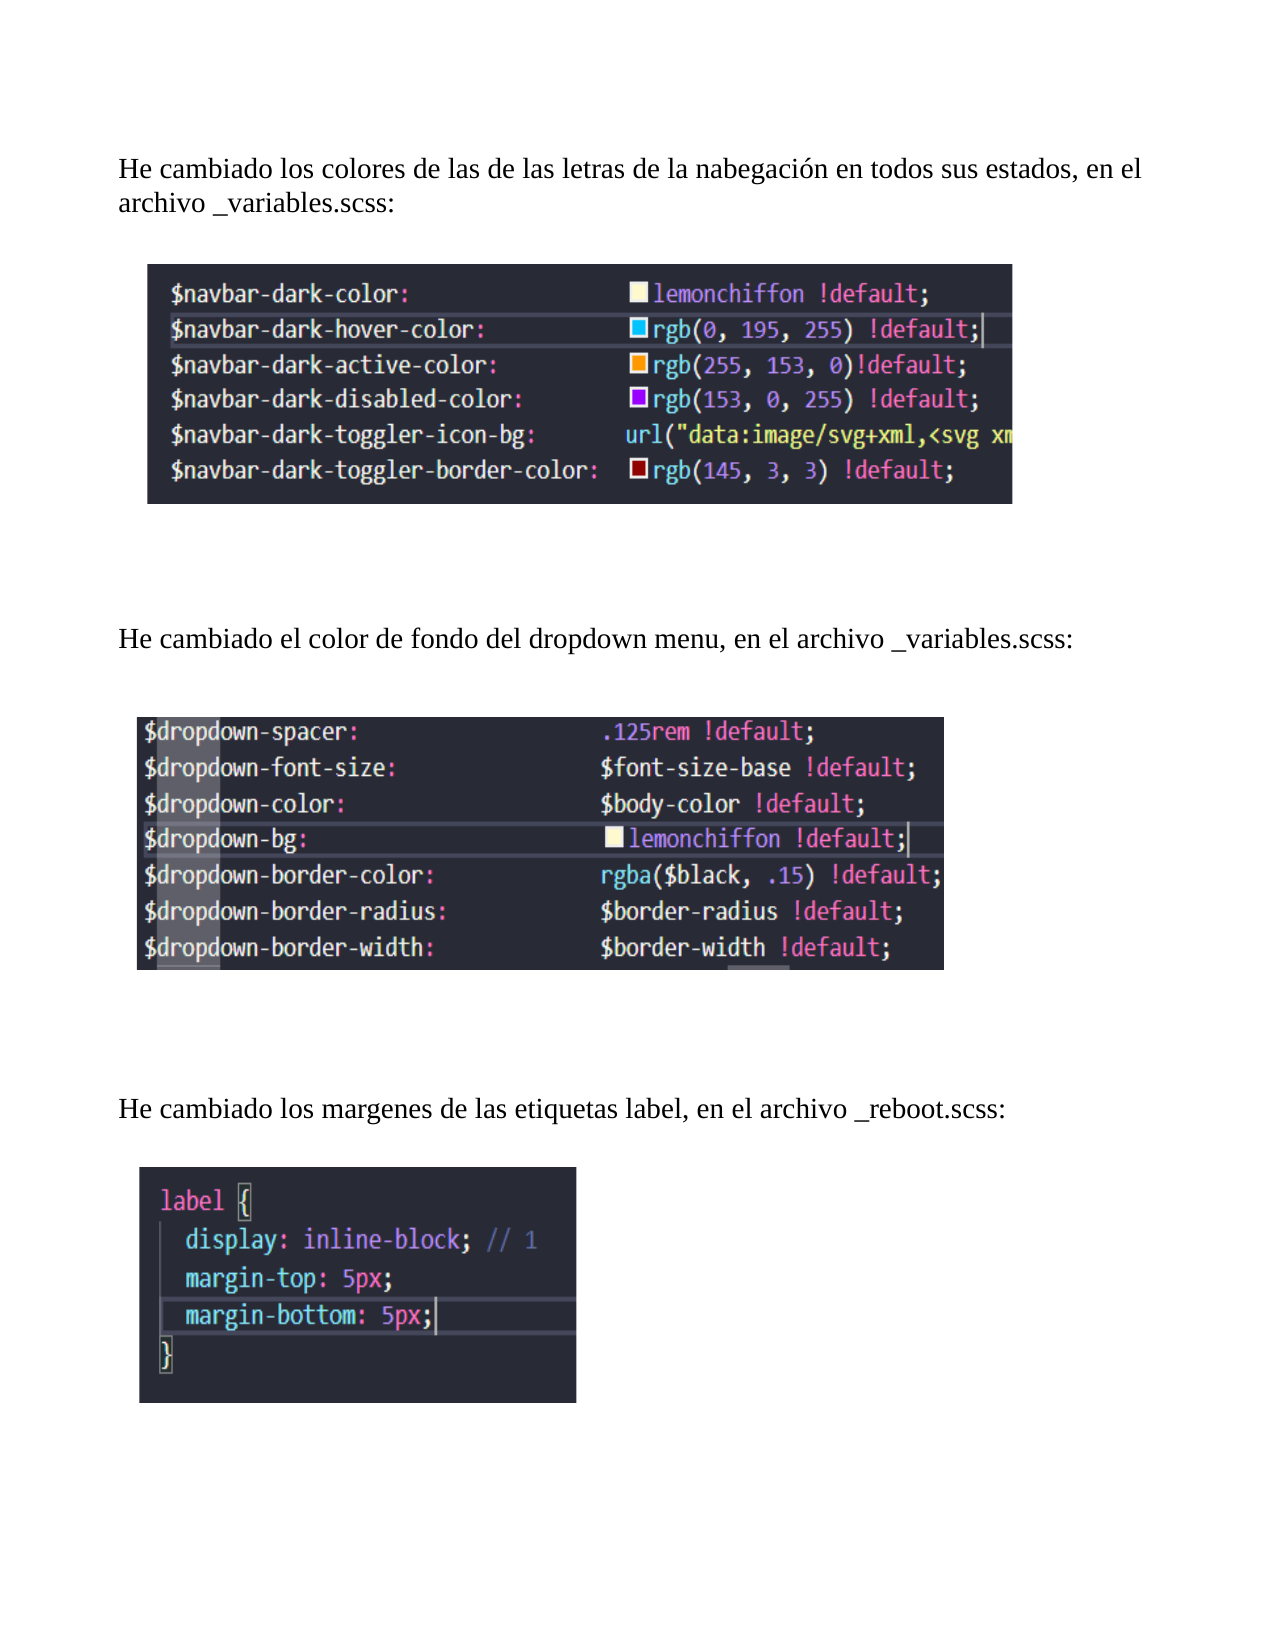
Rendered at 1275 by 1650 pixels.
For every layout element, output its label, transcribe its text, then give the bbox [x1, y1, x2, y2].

text He cambiado el color de fondo del dropdown menu, en el archivo _variables.scss: [118, 621, 1157, 655]
text He cambiado los colores de las de las letras de la nabegación en todos sus estados, en el archivo _variables.scss: [118, 152, 1157, 219]
text He cambiado los margenes de las etiquetas label, en el archivo _reboot.scss: [118, 1091, 1157, 1124]
picture [147, 264, 1013, 504]
picture [136, 717, 944, 970]
picture [139, 1167, 577, 1403]
